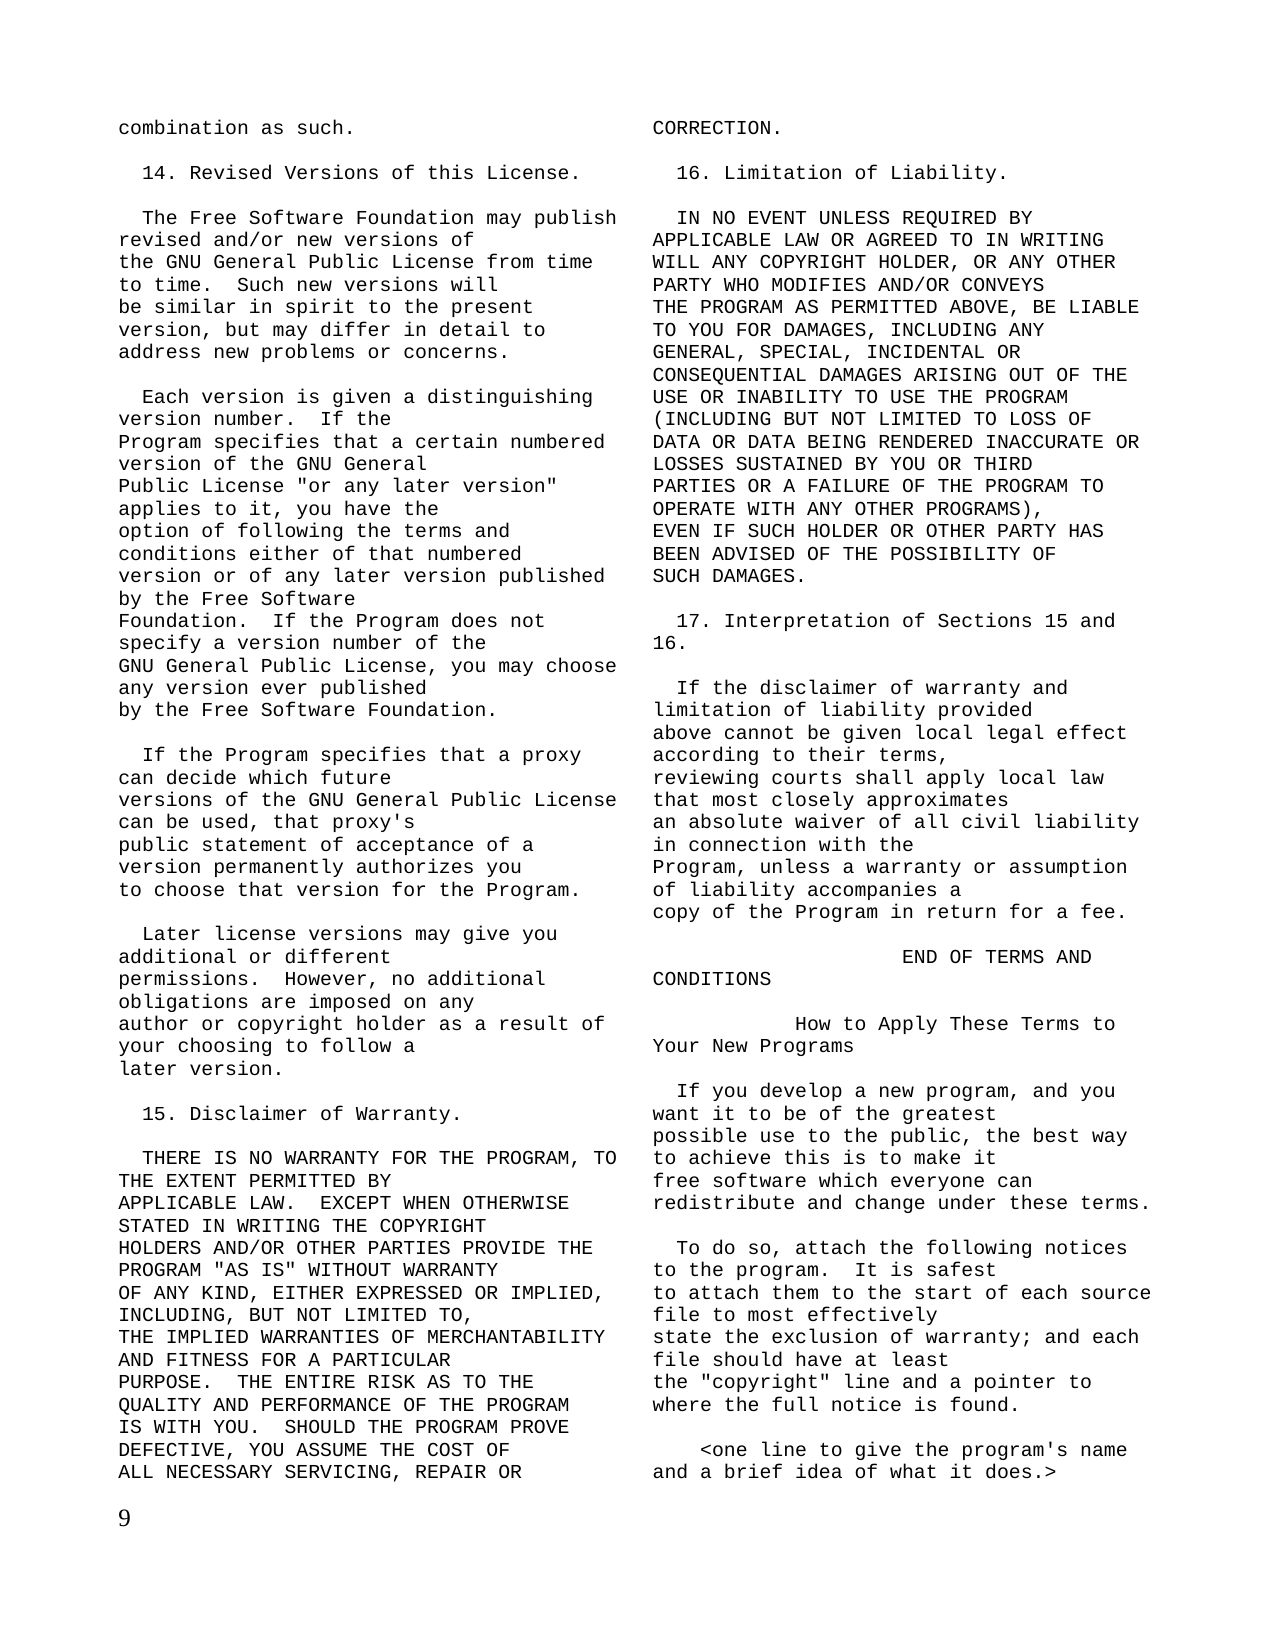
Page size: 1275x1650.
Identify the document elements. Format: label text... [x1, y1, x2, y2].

text PARTIES OR A FAILURE OF THE PROGRAM TO OPERATE WITH ANY OTHER PROGRAMS), [652, 476, 1157, 521]
text <one line to give the program's name and a brief idea of what it does.> [652, 1439, 1157, 1484]
text PURPOSE. THE ENTIRE RISK AS TO THE QUALITY AND PERFORMANCE OF THE PROGRAM [118, 1372, 622, 1417]
text If the Program specifies that a proxy can decide which future [118, 745, 622, 790]
text an absolute waiver of all civil liability in connection with the [652, 812, 1157, 857]
text state the exclusion of warranty; and each file should have at least [652, 1327, 1157, 1372]
text later version. [118, 1059, 622, 1081]
text address new problems or concerns. [118, 342, 622, 364]
text 17. Interpretation of Sections 15 and 16. [652, 611, 1157, 656]
text SUCH DAMAGES. [652, 566, 1157, 588]
text Public License "or any later version" applies to it, you have the [118, 476, 622, 521]
text Program specifies that a certain numbered version of the GNU General [118, 432, 622, 476]
text OF ANY KIND, EITHER EXPRESSED OR IMPLIED, INCLUDING, BUT NOT LIMITED TO, [118, 1283, 622, 1327]
text public statement of acceptance of a version permanently authorizes you [118, 835, 622, 879]
text EVEN IF SUCH HOLDER OR OTHER PARTY HAS BEEN ADVISED OF THE POSSIBILITY OF [652, 521, 1157, 566]
text Later license versions may give you additional or different [118, 924, 622, 969]
text option of following the terms and conditions either of that numbered [118, 521, 622, 566]
text IN NO EVENT UNLESS REQUIRED BY APPLICABLE LAW OR AGREED TO IN WRITING [652, 208, 1157, 252]
text permissions. However, no additional obligations are imposed on any [118, 969, 622, 1014]
text How to Apply These Terms to Your New Programs [652, 1014, 1157, 1059]
text the "copyright" line and a pointer to where the full notice is found. [652, 1372, 1157, 1417]
text copy of the Program in return for a fee. [652, 902, 1157, 924]
text version or of any later version published by the Free Software [118, 566, 622, 611]
text be similar in spirit to the present version, but may differ in detail to [118, 297, 622, 342]
text free software which everyone can redistribute and change under these terms. [652, 1171, 1157, 1216]
text Each version is given a distinguishing version number. If the [118, 387, 622, 432]
text CORRECTION. [652, 118, 1157, 141]
text IS WITH YOU. SHOULD THE PROGRAM PROVE DEFECTIVE, YOU ASSUME THE COST OF [118, 1417, 622, 1462]
text the GNU General Public License from time to time. Such new versions will [118, 252, 622, 297]
text author or copyright holder as a result of your choosing to follow a [118, 1014, 622, 1059]
text reviewing courts shall apply local law that most closely approximates [652, 768, 1157, 812]
text The Free Software Foundation may publish revised and/or new versions of [118, 208, 622, 252]
text DATA OR DATA BEING RENDERED INACCURATE OR LOSSES SUSTAINED BY YOU OR THIRD [652, 432, 1157, 476]
text combination as such. [118, 118, 622, 141]
text Program, unless a warranty or assumption of liability accompanies a [652, 857, 1157, 902]
text THE IMPLIED WARRANTIES OF MERCHANTABILITY AND FITNESS FOR A PARTICULAR [118, 1327, 622, 1372]
text Foundation. If the Program does not specify a version number of the [118, 611, 622, 656]
text above cannot be given local legal effect according to their terms, [652, 723, 1157, 768]
text GNU General Public License, you may choose any version ever published [118, 656, 622, 700]
text to attach them to the start of each source file to most effectively [652, 1283, 1157, 1327]
text USE OR INABILITY TO USE THE PROGRAM (INCLUDING BUT NOT LIMITED TO LOSS OF [652, 387, 1157, 432]
text WILL ANY COPYRIGHT HOLDER, OR ANY OTHER PARTY WHO MODIFIES AND/OR CONVEYS [652, 252, 1157, 297]
text to choose that version for the Program. [118, 879, 622, 902]
text THE PROGRAM AS PERMITTED ABOVE, BE LIABLE TO YOU FOR DAMAGES, INCLUDING ANY [652, 297, 1157, 342]
text 15. Disclaimer of Warranty. [118, 1103, 622, 1126]
text ALL NECESSARY SERVICING, REPAIR OR [118, 1462, 622, 1484]
text THERE IS NO WARRANTY FOR THE PROGRAM, TO THE EXTENT PERMITTED BY [118, 1148, 622, 1193]
text If you develop a new program, and you want it to be of the greatest [652, 1081, 1157, 1126]
text possible use to the public, the best way to achieve this is to make it [652, 1126, 1157, 1171]
text 16. Limitation of Liability. [652, 163, 1157, 185]
text GENERAL, SPECIAL, INCIDENTAL OR CONSEQUENTIAL DAMAGES ARISING OUT OF THE [652, 342, 1157, 387]
text APPLICABLE LAW. EXCEPT WHEN OTHERWISE STATED IN WRITING THE COPYRIGHT [118, 1193, 622, 1238]
text To do so, attach the following notices to the program. It is safest [652, 1238, 1157, 1283]
text by the Free Software Foundation. [118, 700, 622, 723]
text END OF TERMS AND CONDITIONS [652, 947, 1157, 992]
text If the disclaimer of warranty and limitation of liability provided [652, 678, 1157, 723]
text HOLDERS AND/OR OTHER PARTIES PROVIDE THE PROGRAM "AS IS" WITHOUT WARRANTY [118, 1238, 622, 1283]
text versions of the GNU General Public License can be used, that proxy's [118, 790, 622, 835]
text 14. Revised Versions of this License. [118, 163, 622, 185]
